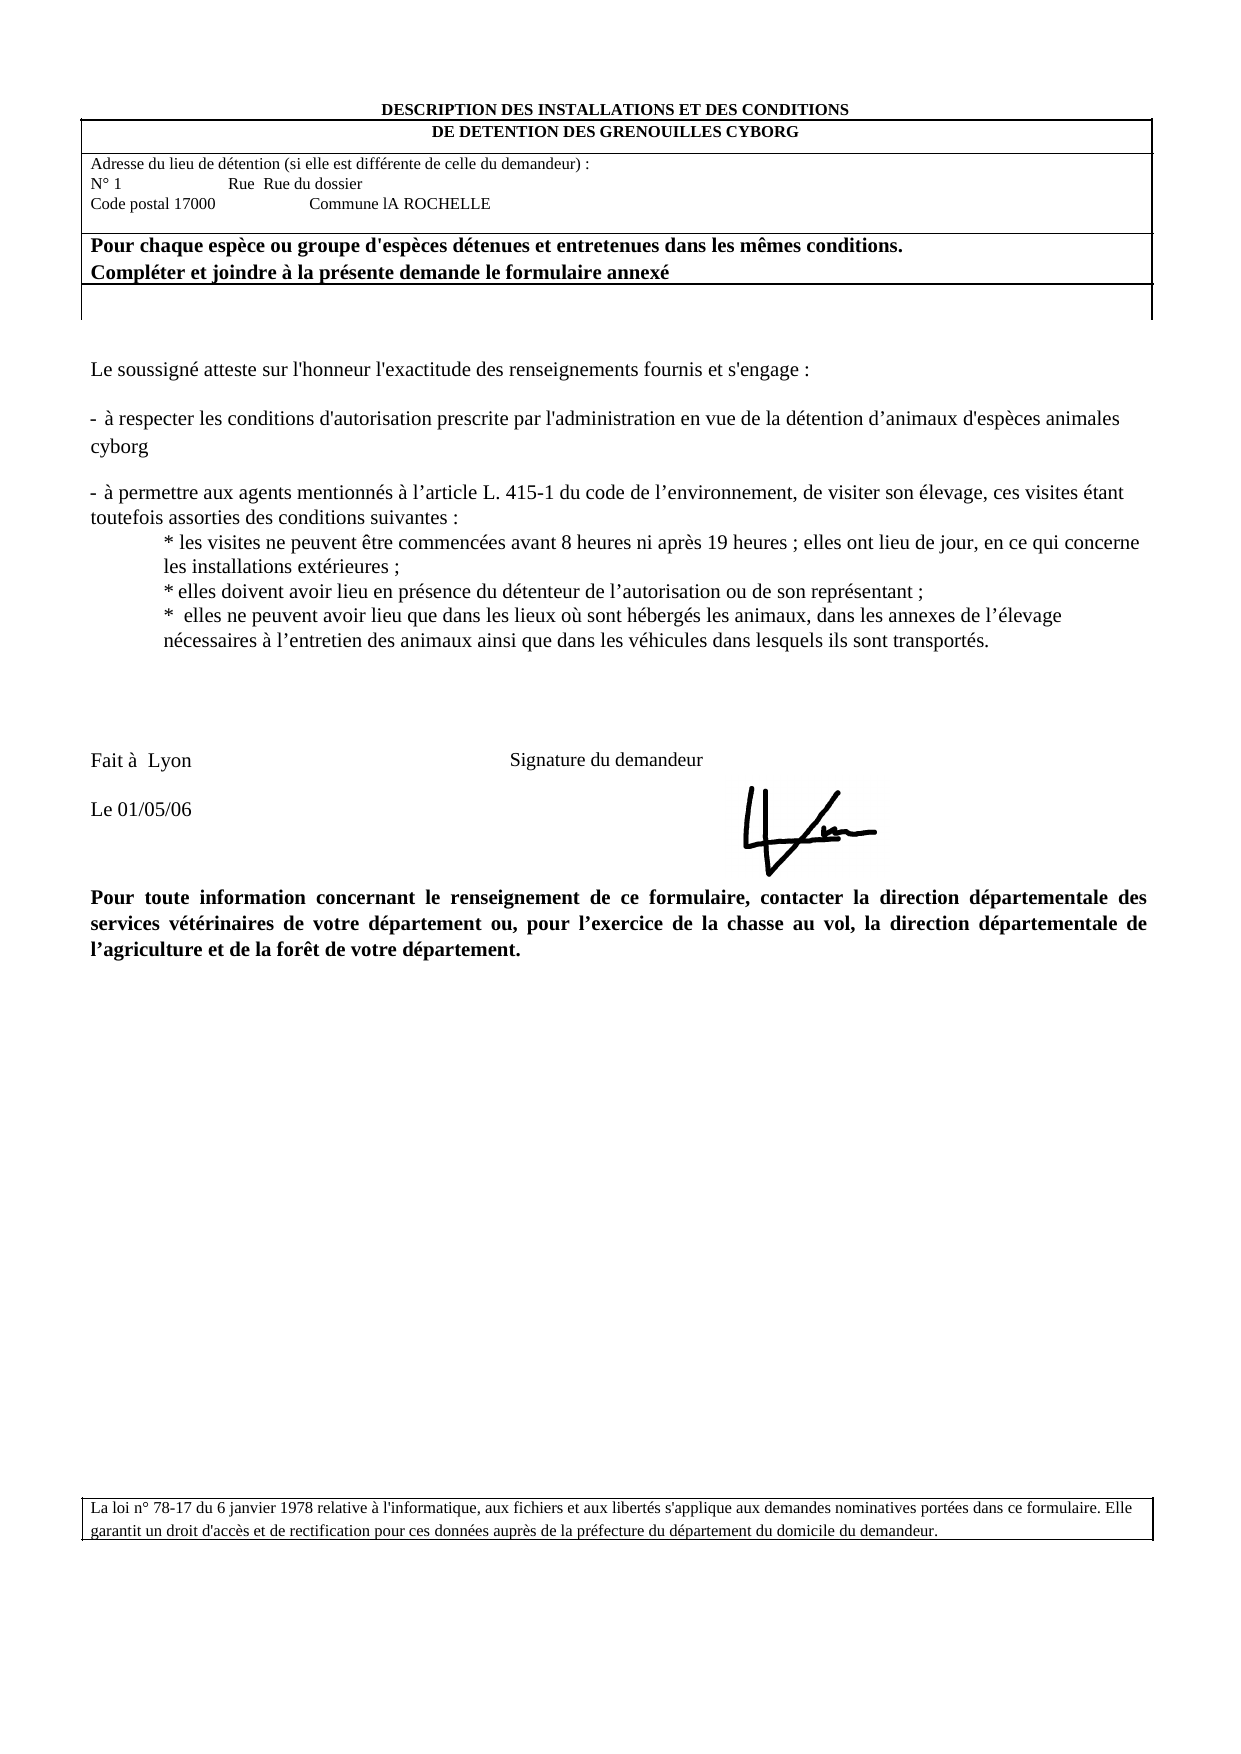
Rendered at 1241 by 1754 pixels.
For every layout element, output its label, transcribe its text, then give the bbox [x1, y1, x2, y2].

text Signature du demandeur [509, 748, 1148, 771]
text Fait à Lyon [90, 748, 466, 772]
list à respecter les conditions d'autorisation prescrite par l'administration en vue de la détention d’animaux d'espèces animales cyborg [89, 406, 1140, 458]
list les visites ne peuvent être commencées avant 8 heures ni après 19 heures ; elles ont lieu de jour, en ce qui concerne les installations extérieures ; [163, 530, 1140, 578]
text Pour chaque espèce ou groupe d'espèces détenues et entretenues dans les mêmes conditions. [90, 234, 1148, 257]
list elles ne peuvent avoir lieu que dans les lieux où sont hébergés les animaux, dans les annexes de l’élevage nécessaires à l’entretien des animaux ainsi que dans les véhicules dans lesquels ils sont transportés. [163, 603, 1140, 652]
text Pour toute information concernant le renseignement de ce formulaire, contacter la direction départementale des services vétérinaires de votre département ou, pour l’exercice de la chasse au vol, la direction départementale de l’agriculture et de la forêt de votre département. [90, 885, 1148, 961]
list elles doivent avoir lieu en présence du détenteur de l’autorisation ou de son représentant ; [163, 579, 1148, 603]
text Adresse du lieu de détention (si elle est différente de celle du demandeur) : [90, 154, 1148, 173]
list à permettre aux agents mentionnés à l’article L. 415-1 du code de l’environnement, de visiter son élevage, ces visites étant toutefois assorties des conditions suivantes : [89, 479, 1140, 529]
text [890, 797, 1148, 821]
text Le soussigné atteste sur l'honneur l'exactitude des renseignements fournis et s'engage : [90, 357, 1148, 381]
text DE DETENTION DES GRENOUILLES CYBORG [89, 122, 1141, 141]
picture [725, 775, 890, 878]
text DESCRIPTION DES INSTALLATIONS ET DES CONDITIONS [89, 100, 1141, 119]
text Code postal 17000 Commune lA ROCHELLE [90, 193, 1148, 213]
text Le 01/05/06 [90, 797, 725, 821]
text Compléter et joindre à la présente demande le formulaire annexé [90, 260, 1148, 283]
text N° 1 Rue Rue du dossier [90, 174, 1148, 193]
text La loi n° 78-17 du 6 janvier 1978 relative à l'informatique, aux fichiers et aux libertés s'applique aux demandes nominatives portées dans ce formulaire. Elle garantit un droit d'accès et de rectification pour ces données auprès de la préfecture du département du domicile du demandeur. [90, 1499, 1140, 1539]
